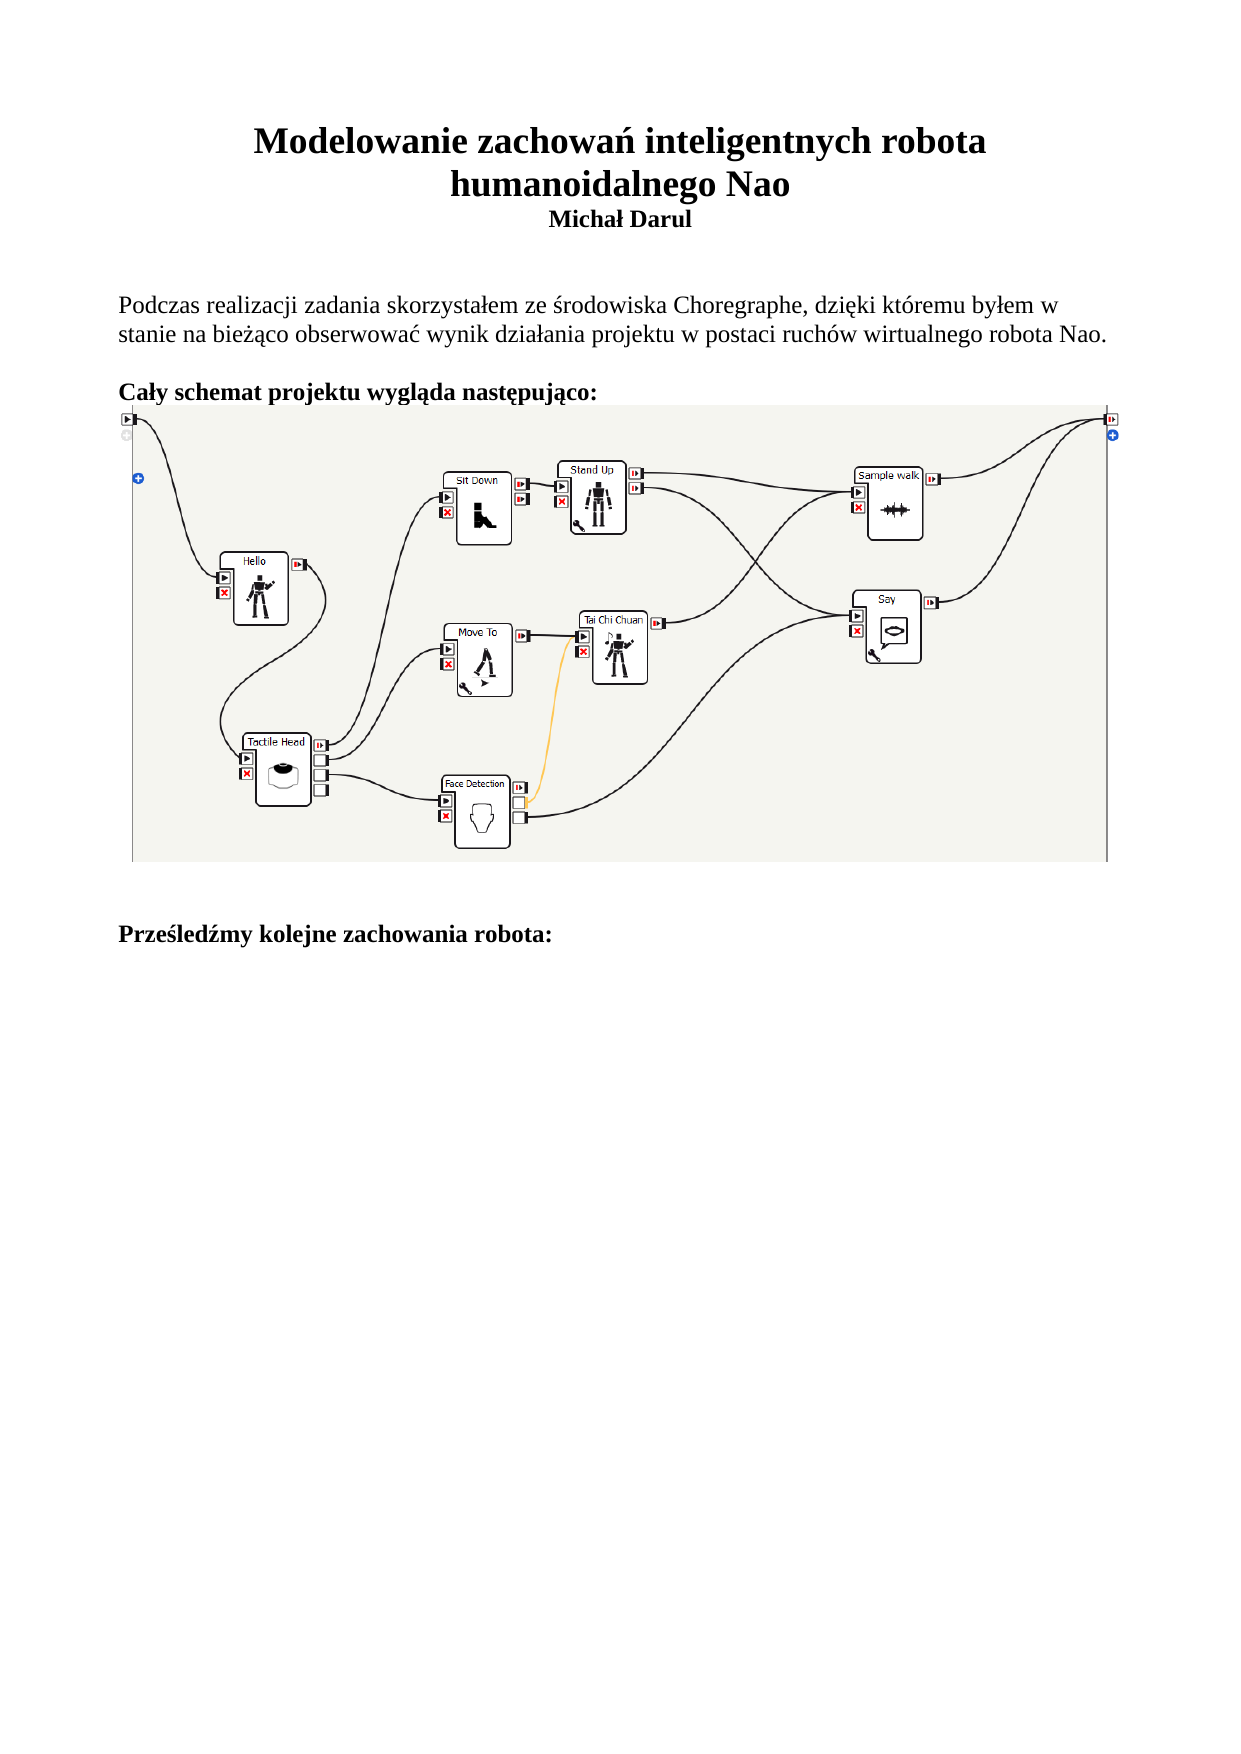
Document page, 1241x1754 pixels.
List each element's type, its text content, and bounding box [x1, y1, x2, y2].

text Cały schemat projektu wygląda następująco: [118, 377, 1122, 405]
text Michał Darul [118, 204, 1122, 233]
text Modelowanie zachowań inteligentnych robota humanoidalnego Nao [118, 118, 1122, 204]
text Podczas realizacji zadania skorzystałem ze środowiska Choregraphe, dzięki któremu byłem w stanie na bieżąco obserwować wynik działania projektu w postaci ruchów wirtualnego robota Nao. [118, 291, 1122, 348]
text Prześledźmy kolejne zachowania robota: [118, 919, 1122, 948]
picture [118, 405, 1123, 862]
